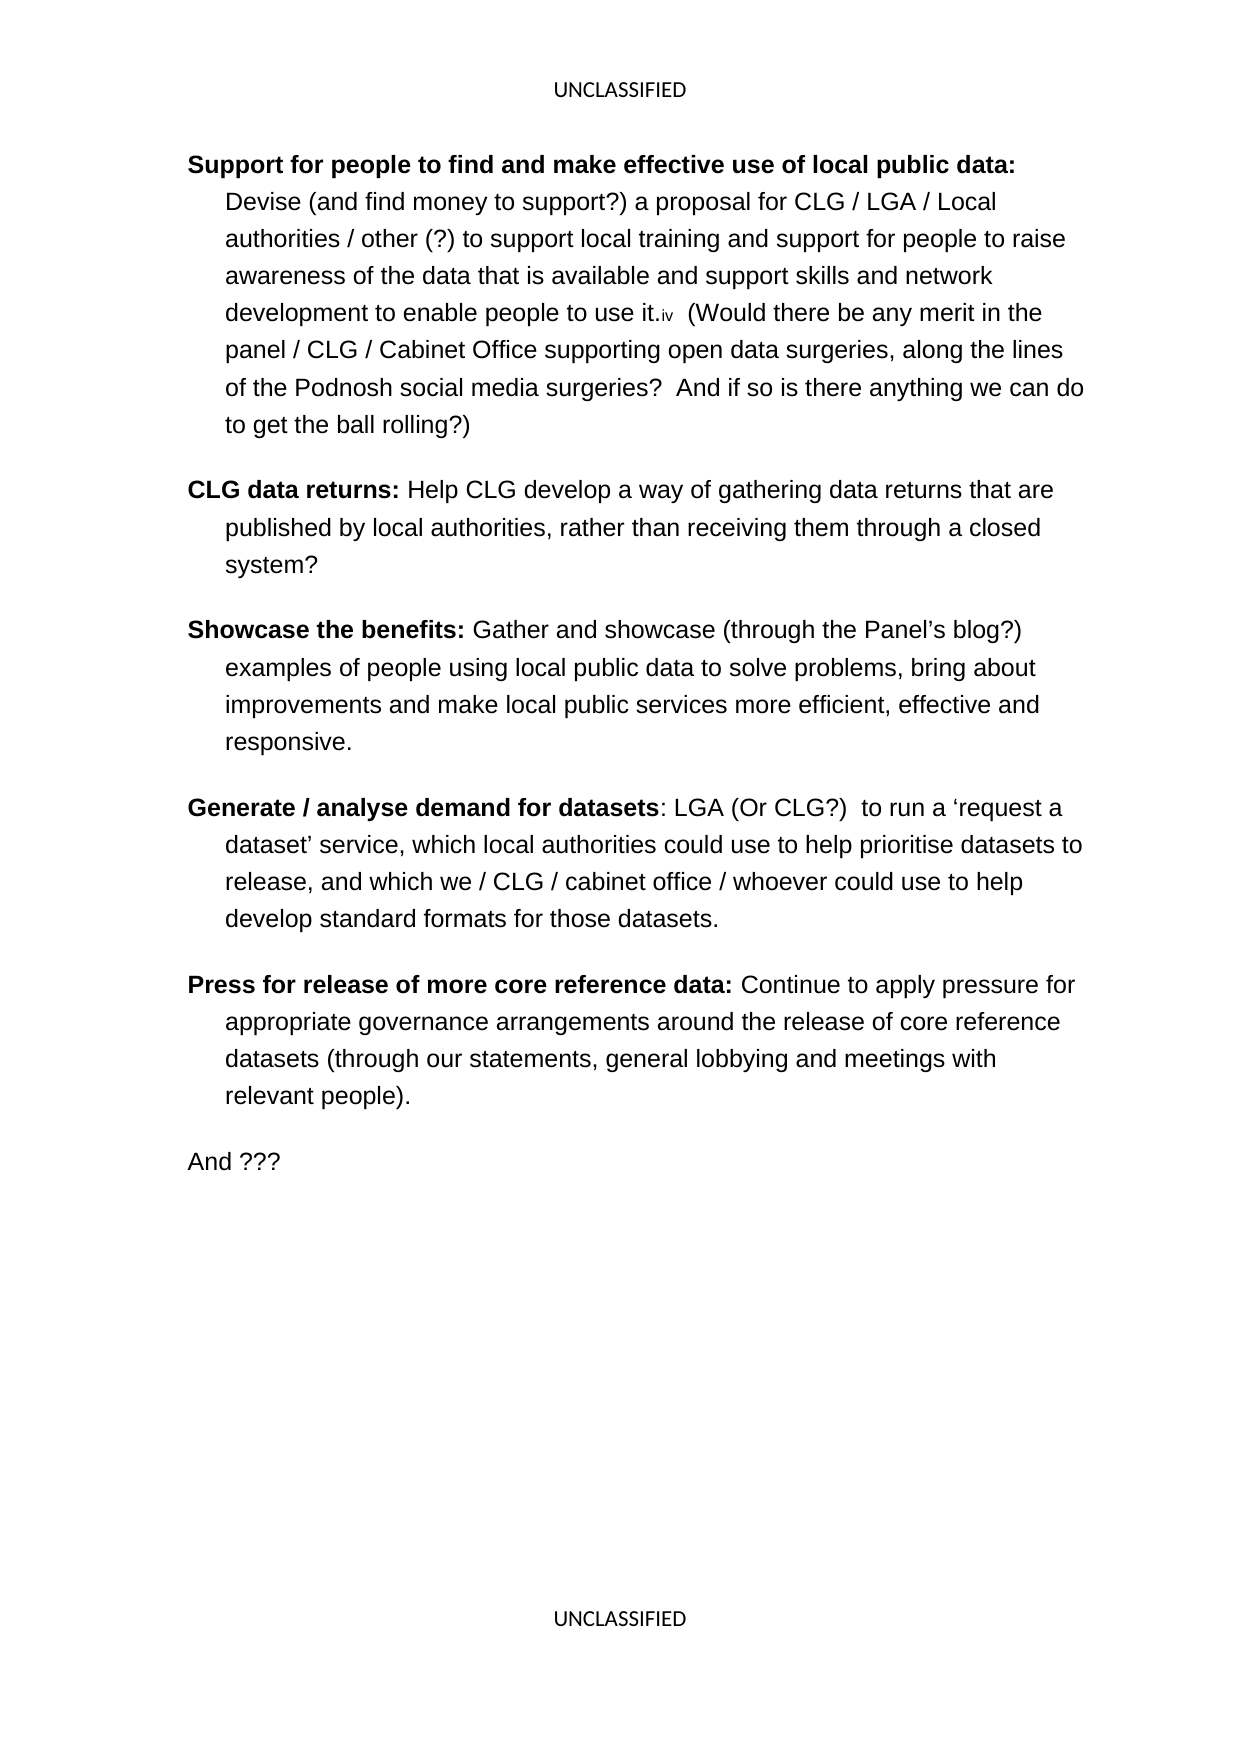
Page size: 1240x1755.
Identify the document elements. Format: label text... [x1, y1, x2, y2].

text Support for people to find and make effective use of local public data: Devise (and find money to support?) a proposal for CLG / LGA / Local authorities / other (?) to support local training and support for people to raise awareness of the data that is available and support skills and network development to enable people to use it. (Would there be any merit in the panel / CLG / Cabinet Office supporting open data surgeries, along the lines of the Podnosh social media surgeries? And if so is there anything we can do to get the ball rolling?) [187, 150, 1089, 447]
text Press for release of more core reference data: Continue to apply pressure for appropriate governance arrangements around the release of core reference datasets (through our statements, general lobbying and meetings with relevant people). [187, 969, 1089, 1118]
text Showcase the benefits: Gather and showcase (through the Panel’s blog?) examples of people using local public data to solve problems, bring about improvements and make local public services more efficient, effective and responsive. [187, 615, 1089, 764]
text And ??? [187, 1147, 1089, 1184]
text Generate / analyse demand for datasets: LGA (Or CLG?) to run a ‘request a dataset’ service, which local authorities could use to help prioritise datasets to release, and which we / CLG / cabinet office / whoever could use to help develop standard formats for those datasets. [187, 792, 1089, 941]
text CLG data returns: Help CLG develop a way of gathering data returns that are published by local authorities, rather than receiving them through a closed system? [187, 475, 1089, 587]
